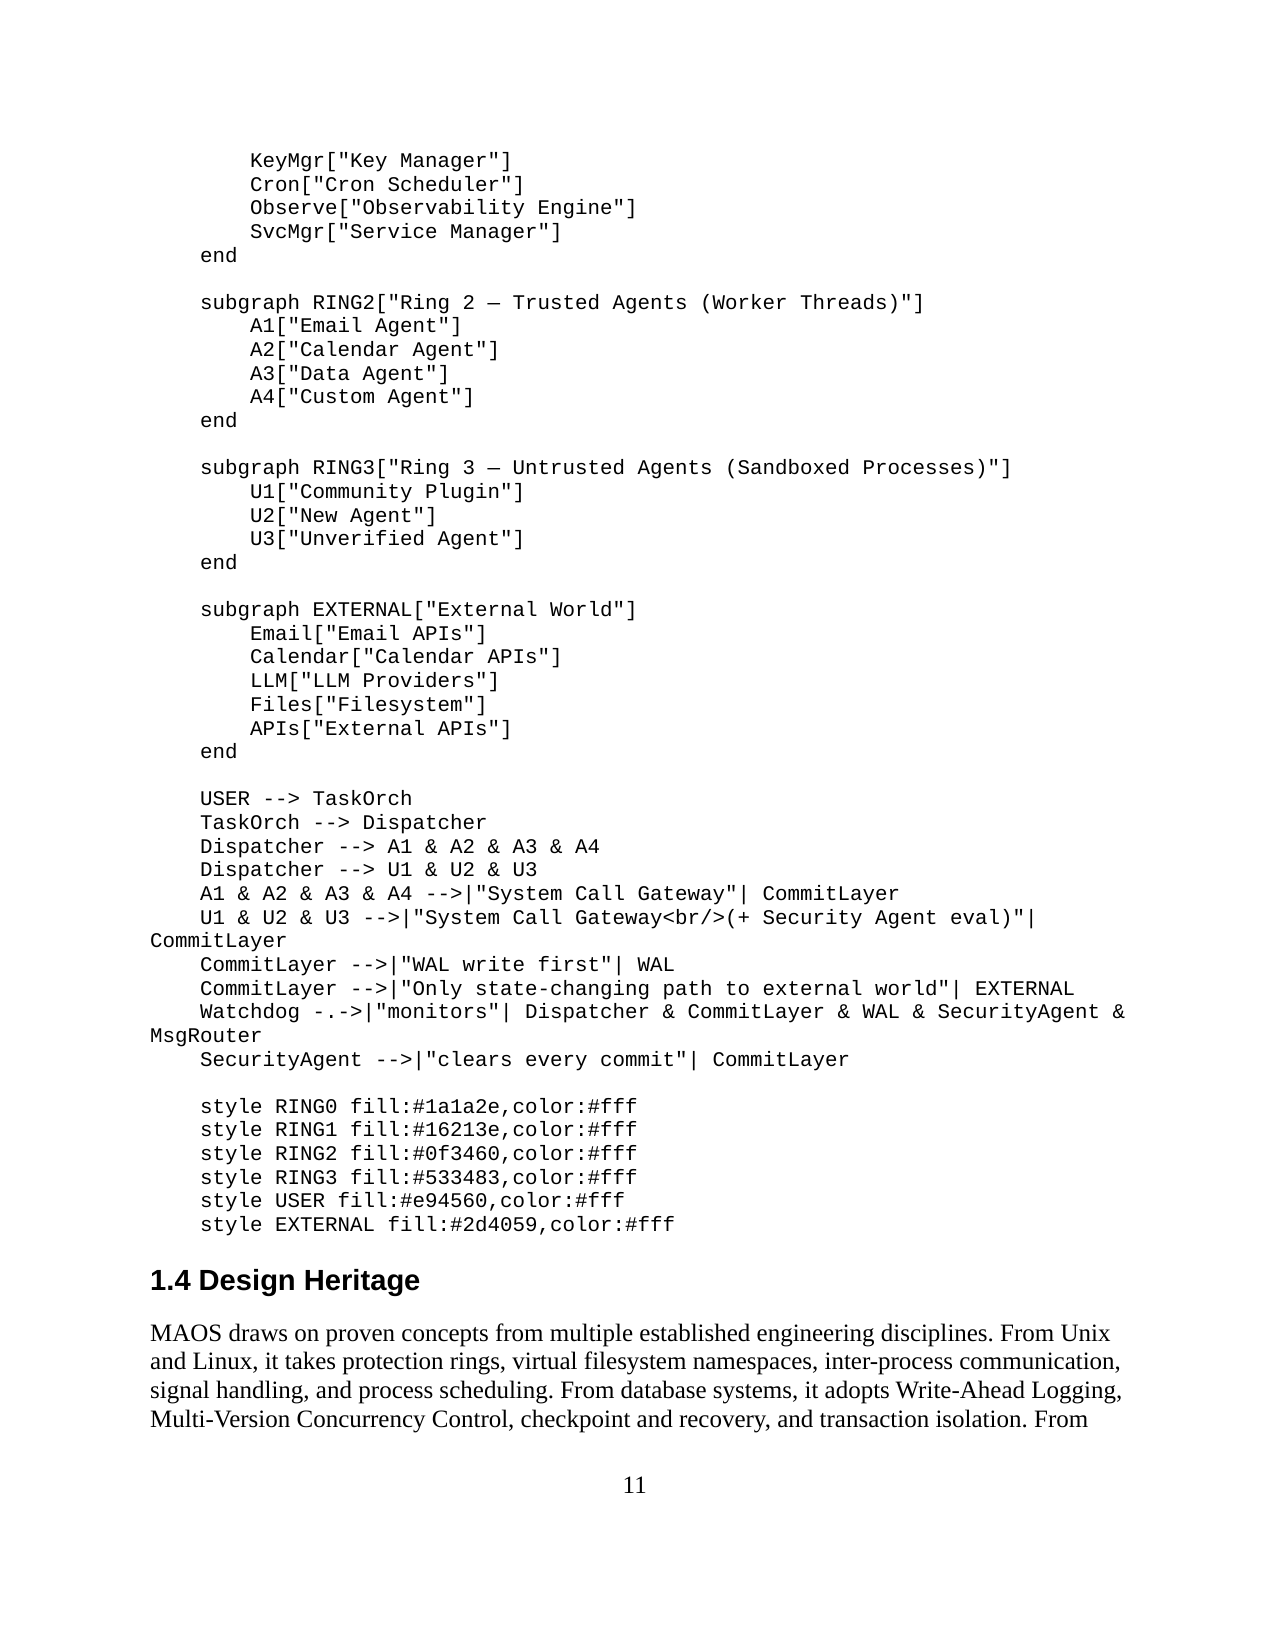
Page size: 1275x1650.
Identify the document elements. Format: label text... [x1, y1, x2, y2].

text U1["Community Plugin"] [150, 481, 1125, 505]
text style RING0 fill:#1a1a2e,color:#fff [150, 1096, 1125, 1119]
text U1 & U2 & U3 -->|"System Call Gateway<br/>(+ Security Agent eval)"| CommitLayer [150, 907, 1125, 954]
text end [150, 552, 1125, 576]
text end [150, 741, 1125, 765]
text SvcMgr["Service Manager"] [150, 221, 1125, 244]
subtitle 1.4 Design Heritage [150, 1263, 1125, 1296]
text Calendar["Calendar APIs"] [150, 647, 1125, 670]
text LLM["LLM Providers"] [150, 670, 1125, 694]
text end [150, 244, 1125, 268]
text style USER fill:#e94560,color:#fff [150, 1190, 1125, 1214]
text SecurityAgent -->|"clears every commit"| CommitLayer [150, 1048, 1125, 1072]
text Dispatcher --> U1 & U2 & U3 [150, 859, 1125, 883]
text style RING1 fill:#16213e,color:#fff [150, 1119, 1125, 1143]
text end [150, 410, 1125, 434]
text Cron["Cron Scheduler"] [150, 174, 1125, 197]
text TaskOrch --> Dispatcher [150, 812, 1125, 836]
text style RING2 fill:#0f3460,color:#fff [150, 1143, 1125, 1167]
text Watchdog -.->|"monitors"| Dispatcher & CommitLayer & WAL & SecurityAgent & MsgRouter [150, 1001, 1125, 1048]
text A3["Data Agent"] [150, 363, 1125, 386]
text style EXTERNAL fill:#2d4059,color:#fff [150, 1214, 1125, 1238]
text Observe["Observability Engine"] [150, 197, 1125, 221]
text APIs["External APIs"] [150, 717, 1125, 741]
text USER --> TaskOrch [150, 788, 1125, 812]
text subgraph RING3["Ring 3 — Untrusted Agents (Sandboxed Processes)"] [150, 457, 1125, 481]
text U2["New Agent"] [150, 505, 1125, 528]
text KeyMgr["Key Manager"] [150, 150, 1125, 174]
text CommitLayer -->|"WAL write first"| WAL [150, 954, 1125, 978]
text subgraph EXTERNAL["External World"] [150, 599, 1125, 623]
text Files["Filesystem"] [150, 694, 1125, 717]
text subgraph RING2["Ring 2 — Trusted Agents (Worker Threads)"] [150, 292, 1125, 316]
text A1["Email Agent"] [150, 316, 1125, 339]
text U3["Unverified Agent"] [150, 528, 1125, 552]
text A1 & A2 & A3 & A4 -->|"System Call Gateway"| CommitLayer [150, 883, 1125, 907]
text CommitLayer -->|"Only state-changing path to external world"| EXTERNAL [150, 978, 1125, 1001]
text A2["Calendar Agent"] [150, 339, 1125, 363]
text A4["Custom Agent"] [150, 386, 1125, 410]
text MAOS draws on proven concepts from multiple established engineering disciplines. From Unix and Linux, it takes protection rings, virtual filesystem namespaces, inter-process communication, signal handling, and process scheduling. From database systems, it adopts Write-Ahead Logging, Multi-Version Concurrency Control, checkpoint and recovery, and transaction isolation. From [150, 1318, 1125, 1433]
text Email["Email APIs"] [150, 623, 1125, 647]
text style RING3 fill:#533483,color:#fff [150, 1167, 1125, 1190]
text Dispatcher --> A1 & A2 & A3 & A4 [150, 836, 1125, 859]
